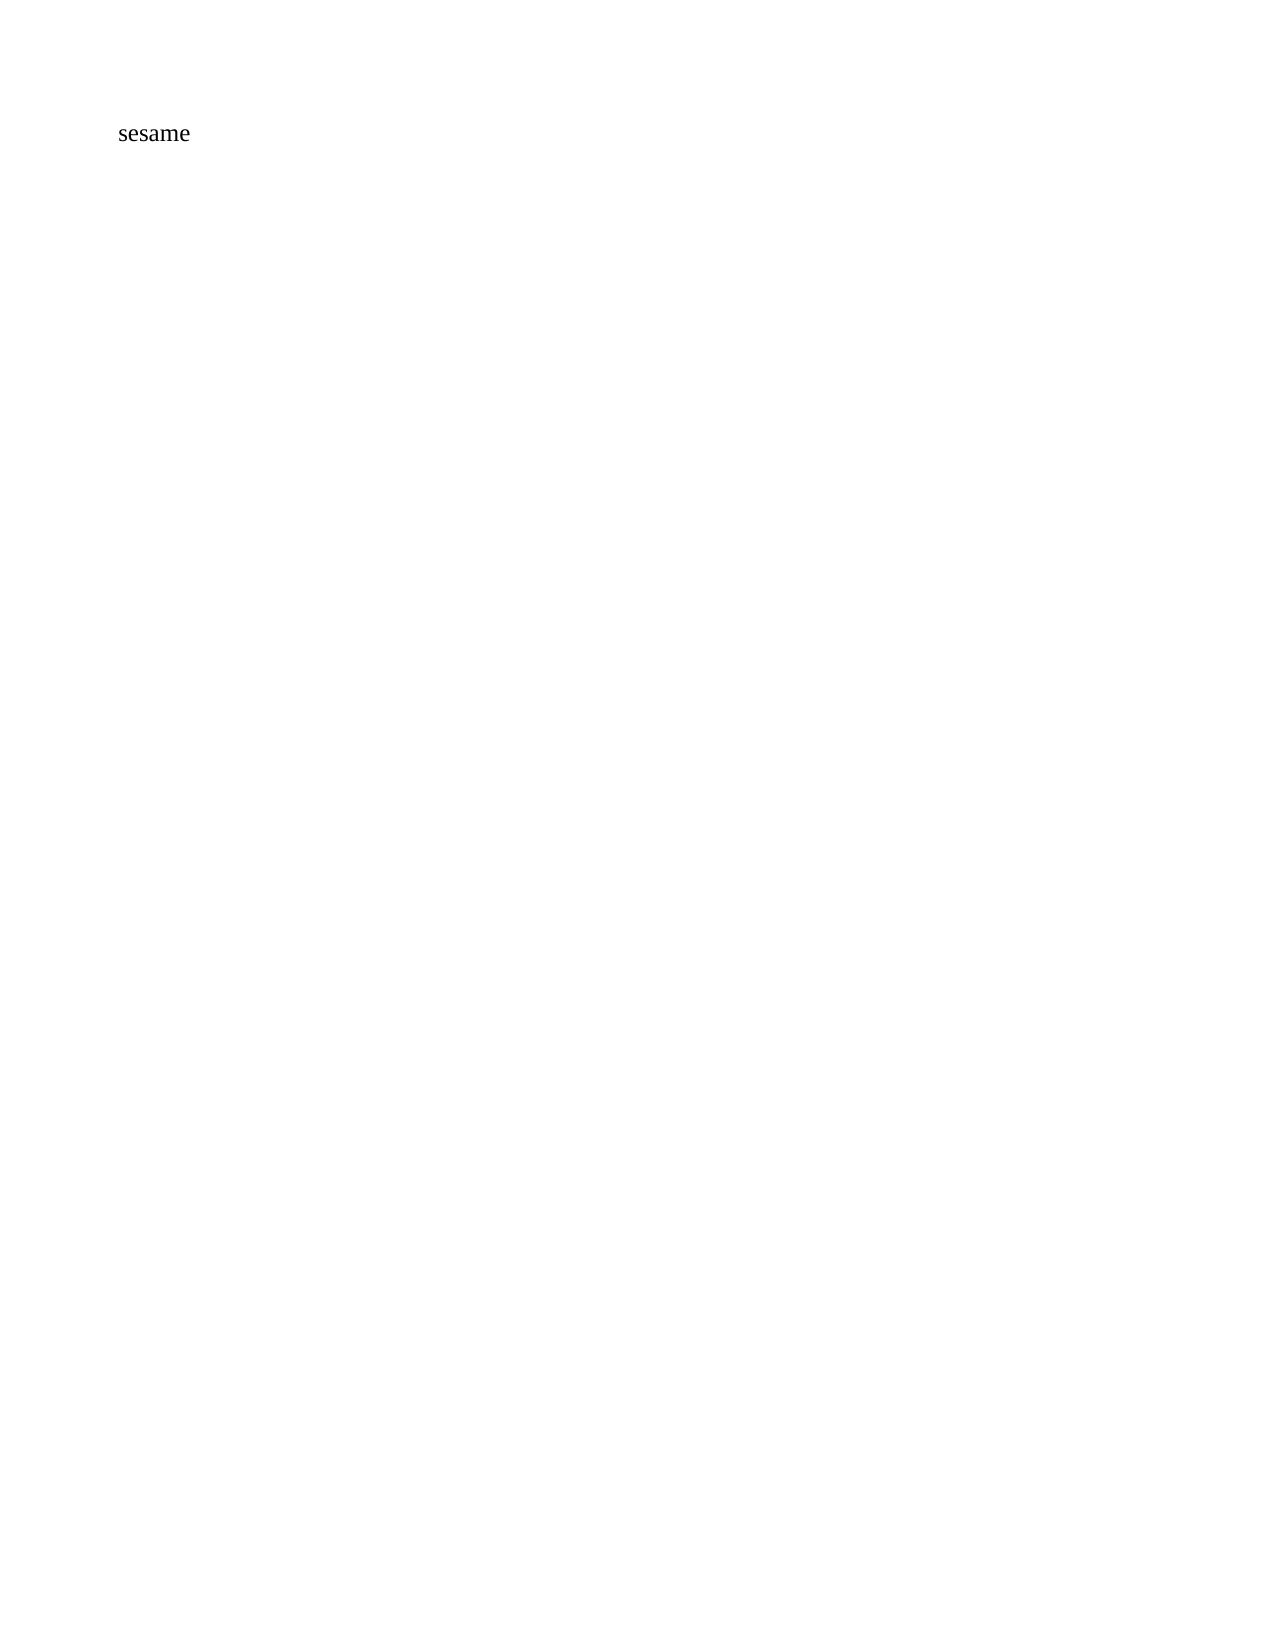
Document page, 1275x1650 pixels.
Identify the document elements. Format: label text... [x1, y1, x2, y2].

text sesame [118, 118, 1157, 147]
